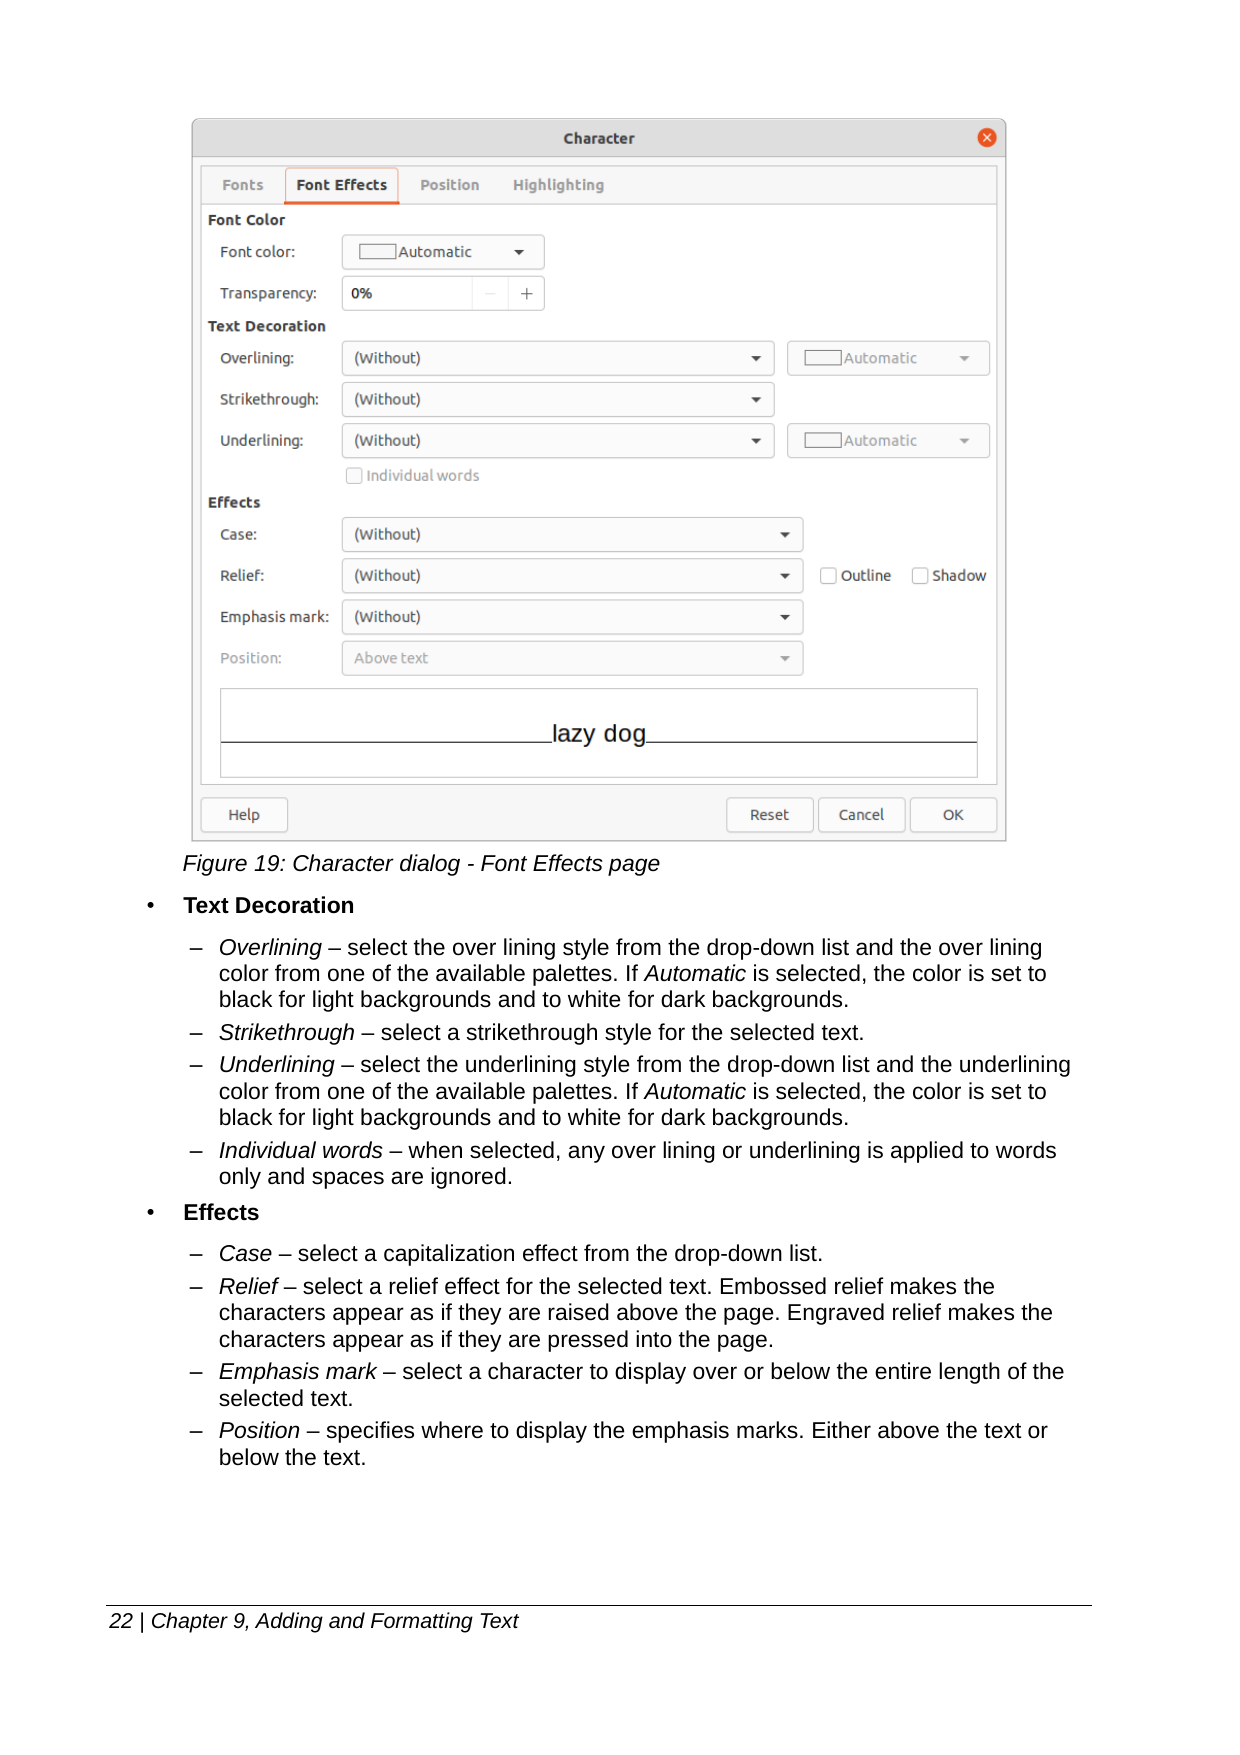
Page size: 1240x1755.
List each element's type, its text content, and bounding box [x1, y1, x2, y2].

list Underlining – select the underlining style from the drop-down list and the underlining color from one of the available palettes. If Automatic is selected, the color is set to black for light backgrounds and to white for dark backgrounds. [189, 1051, 1092, 1130]
list Emphasis mark – select a character to display over or below the entire length of the selected text. [189, 1358, 1092, 1411]
text Figure 19: Character dialog - Font Effects page [182, 851, 1016, 877]
picture [182, 118, 1016, 851]
list Relief – select a relief effect for the selected text. Embossed relief makes the characters appear as if they are raised above the page. Engraved relief makes the characters appear as if they are pressed into the page. [189, 1273, 1092, 1352]
list Text Decoration [144, 889, 1092, 921]
list Case – select a capitalization effect from the drop-down list. [189, 1240, 1092, 1267]
list Strikethrough – select a strikethrough style for the selected text. [189, 1019, 1092, 1045]
list Overlining – select the over lining style from the drop-down list and the over lining color from one of the available palettes. If Automatic is selected, the color is set to black for light backgrounds and to white for dark backgrounds. [189, 933, 1092, 1012]
list Effects [144, 1196, 1092, 1228]
list Individual words – when selected, any over lining or underlining is applied to words only and spaces are ignored. [189, 1137, 1092, 1189]
list Position – specifies where to display the emphasis marks. Either above the text or below the text. [189, 1417, 1092, 1470]
